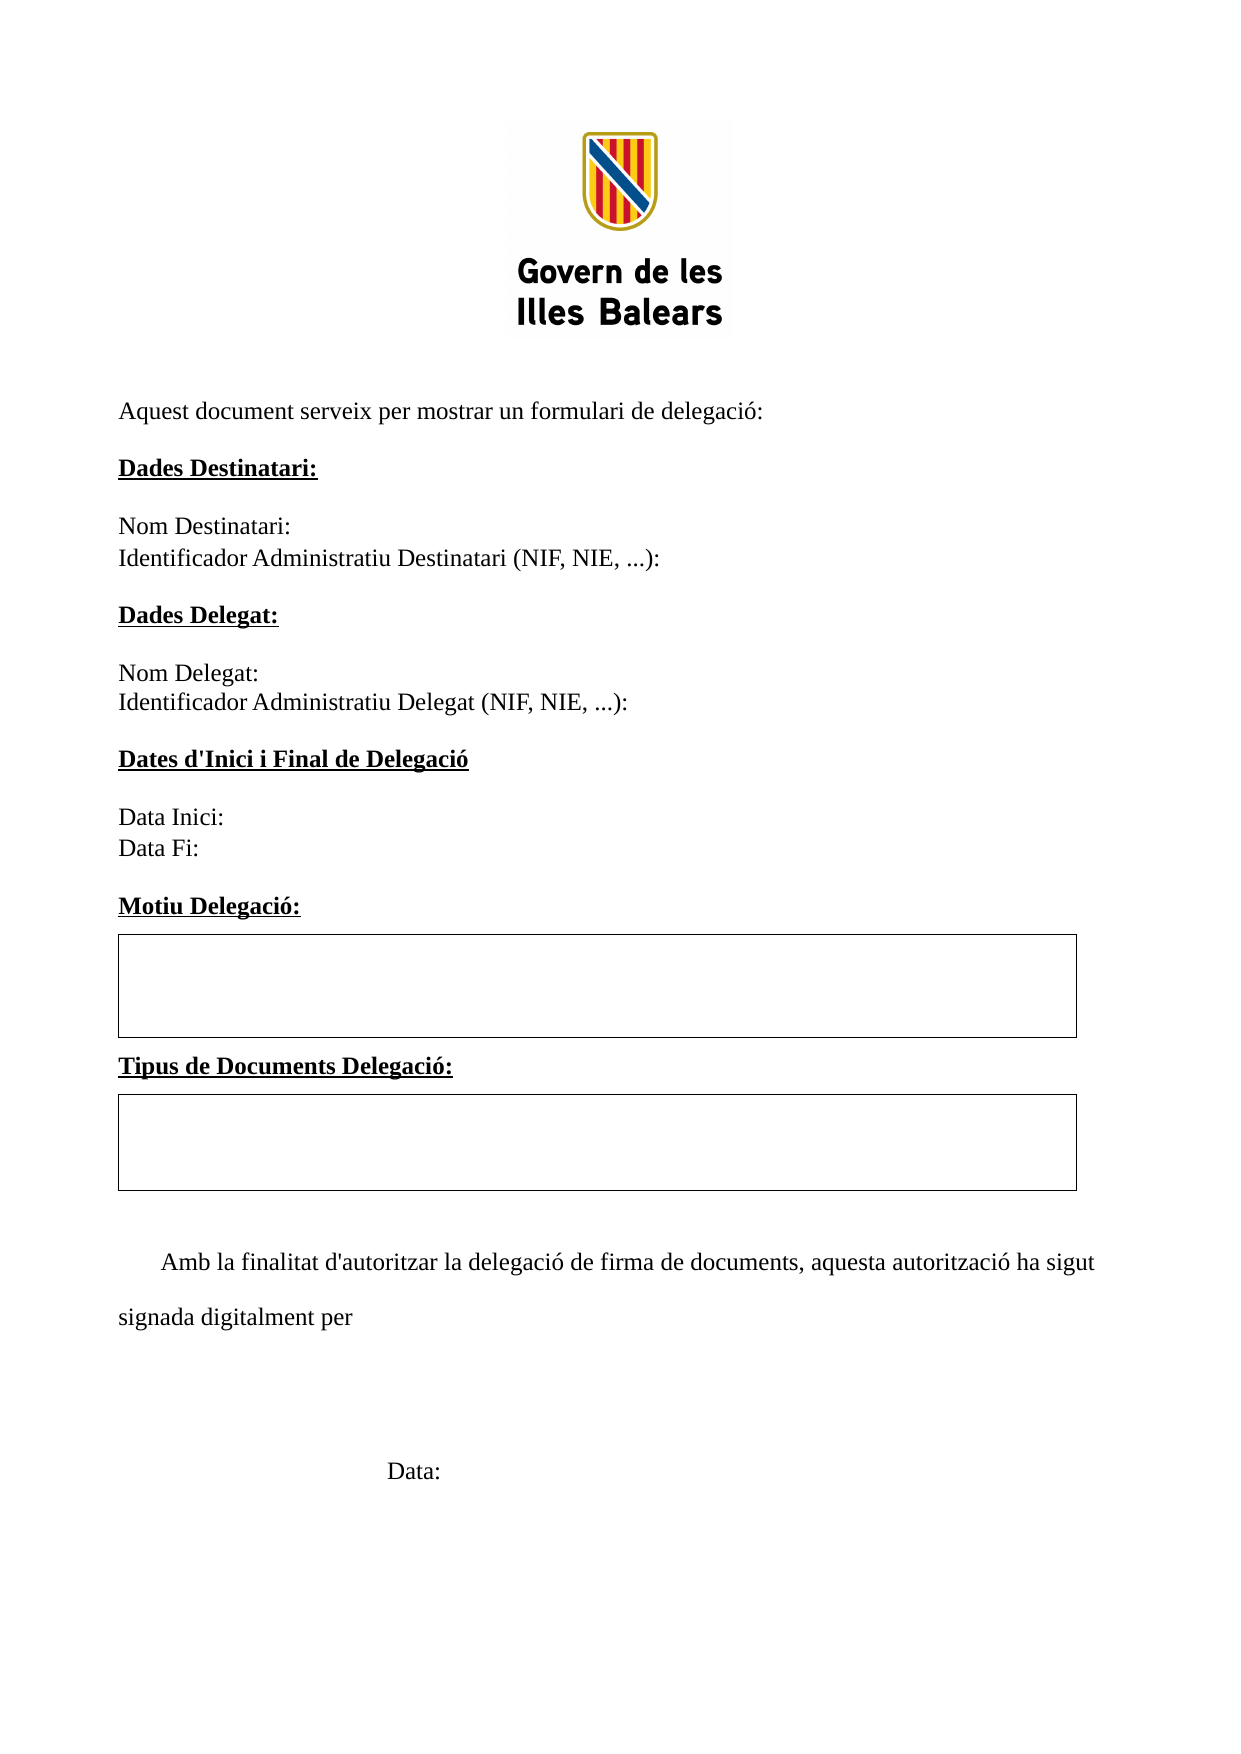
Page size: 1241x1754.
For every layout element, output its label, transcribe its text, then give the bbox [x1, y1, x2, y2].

picture [507, 118, 733, 339]
text Nom Delegat: [118, 658, 1122, 687]
text Dades Destinatari: [118, 453, 1122, 482]
text Identificador Administratiu Delegat (NIF, NIE, ...): [118, 687, 1122, 716]
text Dades Delegat: [118, 601, 1122, 629]
text Nom Destinatari: [118, 511, 1122, 540]
text Data: [118, 1417, 1122, 1485]
text Amb la finalitat d'autoritzar la delegació de firma de documents, aquesta autorització ha sigut signada digitalment per [118, 1247, 1122, 1331]
text Data Inici: [118, 802, 1122, 831]
text Data Fi: [118, 831, 1122, 862]
text Tipus de Documents Delegació: [118, 1051, 1122, 1080]
text Aquest document serveix per mostrar un formulari de delegació: [118, 396, 1122, 425]
text Motiu Delegació: [118, 891, 1122, 920]
text Identificador Administratiu Destinatari (NIF, NIE, ...): [118, 540, 1122, 572]
text Dates d'Inici i Final de Delegació [118, 744, 1122, 773]
